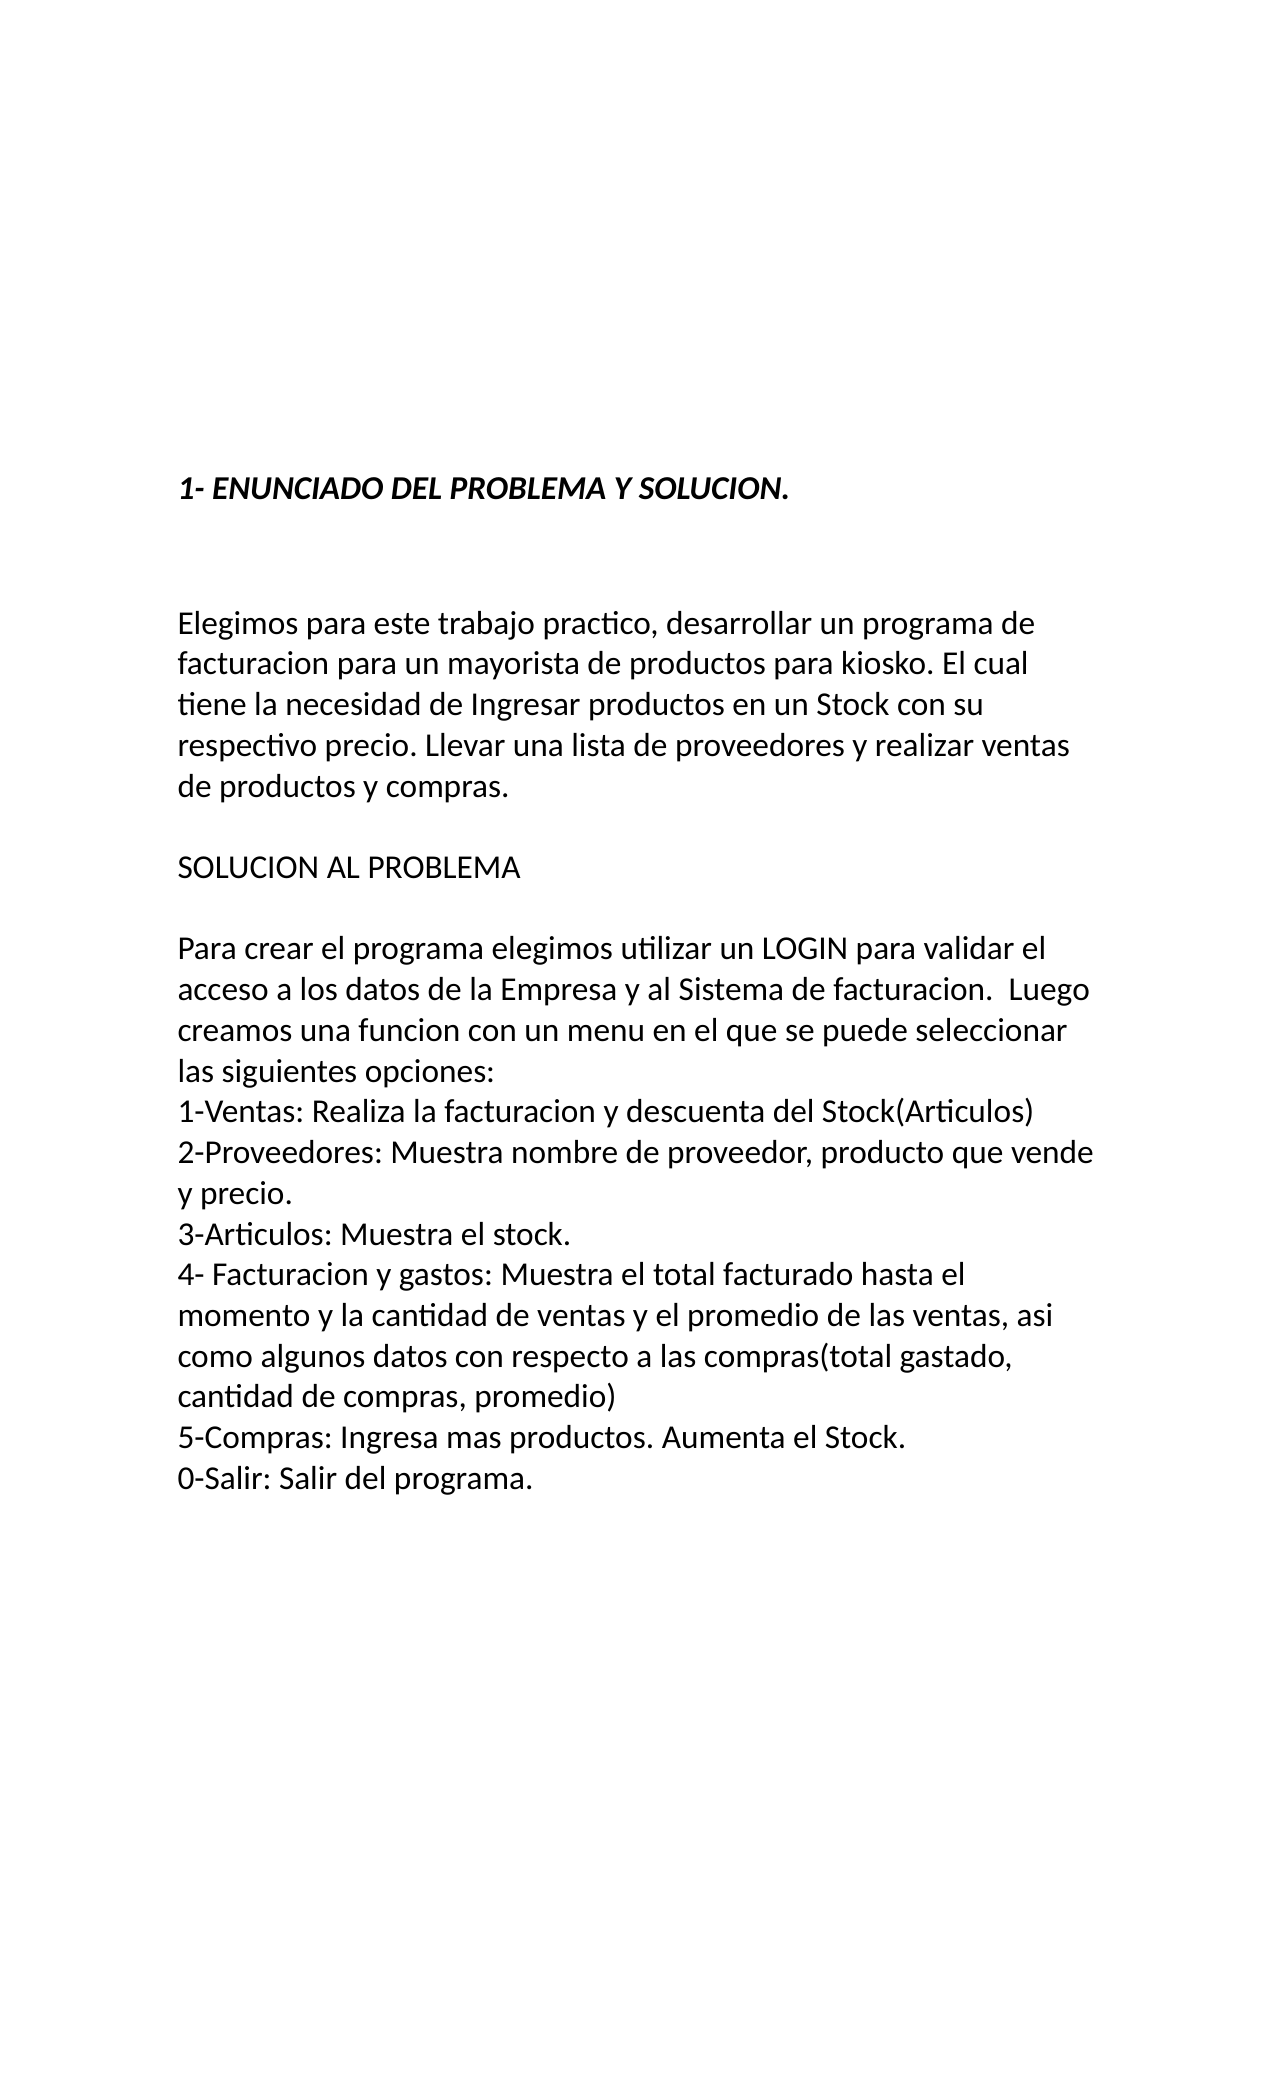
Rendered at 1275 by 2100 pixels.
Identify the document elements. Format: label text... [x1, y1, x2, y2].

text 1- ENUNCIADO DEL PROBLEMA Y SOLUCION. [177, 467, 1098, 508]
text Elegimos para este trabajo practico, desarrollar un programa de facturacion para un mayorista de productos para kiosko. El cual tiene la necesidad de Ingresar productos en un Stock con su respectivo precio. Llevar una lista de proveedores y realizar ventas de productos y compras. SOLUCION AL PROBLEMA Para crear el programa elegimos utilizar un LOGIN para validar el acceso a los datos de la Empresa y al Sistema de facturacion. Luego creamos una funcion con un menu en el que se puede seleccionar las siguientes opciones: 1-Ventas: Realiza la facturacion y descuenta del Stock(Articulos) 2-Proveedores: Muestra nombre de proveedor, producto que vende y precio. 3-Articulos: Muestra el stock. 4- Facturacion y gastos: Muestra el total facturado hasta el momento y la cantidad de ventas y el promedio de las ventas, asi como algunos datos con respecto a las compras(total gastado, cantidad de compras, promedio) 5-Compras: Ingresa mas productos. Aumenta el Stock. 0-Salir: Salir del programa. [177, 520, 1098, 1498]
